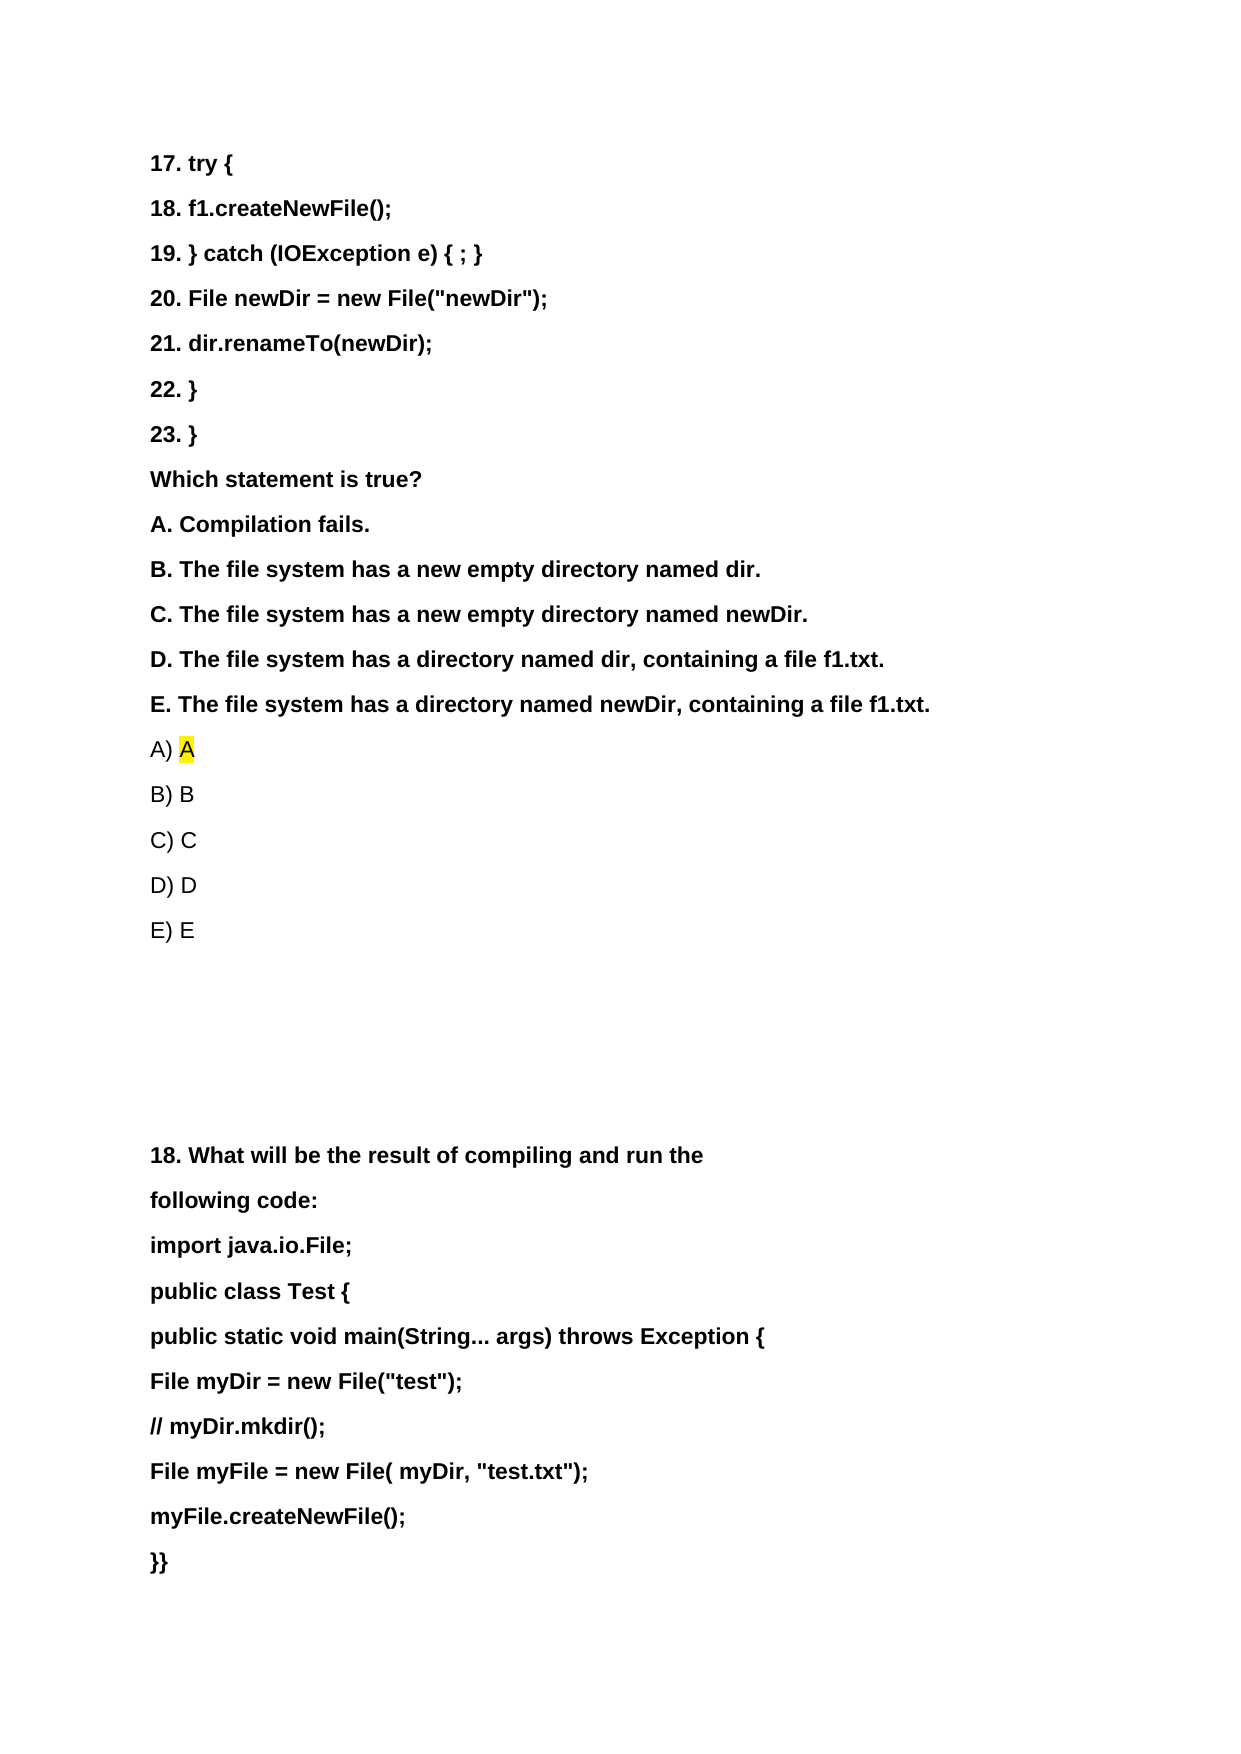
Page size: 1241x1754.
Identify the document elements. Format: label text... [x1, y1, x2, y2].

text D) D [150, 872, 1090, 898]
text E) E [150, 917, 1090, 943]
text myFile.createNewFile(); [150, 1503, 1090, 1529]
text C) C [150, 827, 1090, 853]
text D. The file system has a directory named dir, containing a file f1.txt. [150, 646, 1090, 672]
text 23. } [150, 421, 1090, 447]
text File myFile = new File( myDir, "test.txt"); [150, 1458, 1090, 1484]
text public class Test { [150, 1278, 1090, 1304]
text 18. What will be the result of compiling and run the [150, 1142, 1090, 1169]
text A) A [150, 736, 1090, 763]
text E. The file system has a directory named newDir, containing a file f1.txt. [150, 691, 1090, 718]
text B) B [150, 781, 1090, 808]
text 18. f1.createNewFile(); [150, 195, 1090, 221]
text 20. File newDir = new File("newDir"); [150, 285, 1090, 312]
text public static void main(String... args) throws Exception { [150, 1323, 1090, 1349]
text import java.io.File; [150, 1232, 1090, 1259]
text C. The file system has a new empty directory named newDir. [150, 601, 1090, 627]
text following code: [150, 1187, 1090, 1214]
text }} [150, 1548, 1090, 1574]
text 17. try { [150, 150, 1090, 176]
text File myDir = new File("test"); [150, 1368, 1090, 1394]
text B. The file system has a new empty directory named dir. [150, 556, 1090, 582]
text 22. } [150, 376, 1090, 402]
text A. Compilation fails. [150, 511, 1090, 537]
text // myDir.mkdir(); [150, 1413, 1090, 1439]
text Which statement is true? [150, 466, 1090, 492]
text 21. dir.renameTo(newDir); [150, 330, 1090, 357]
text 19. } catch (IOException e) { ; } [150, 240, 1090, 267]
